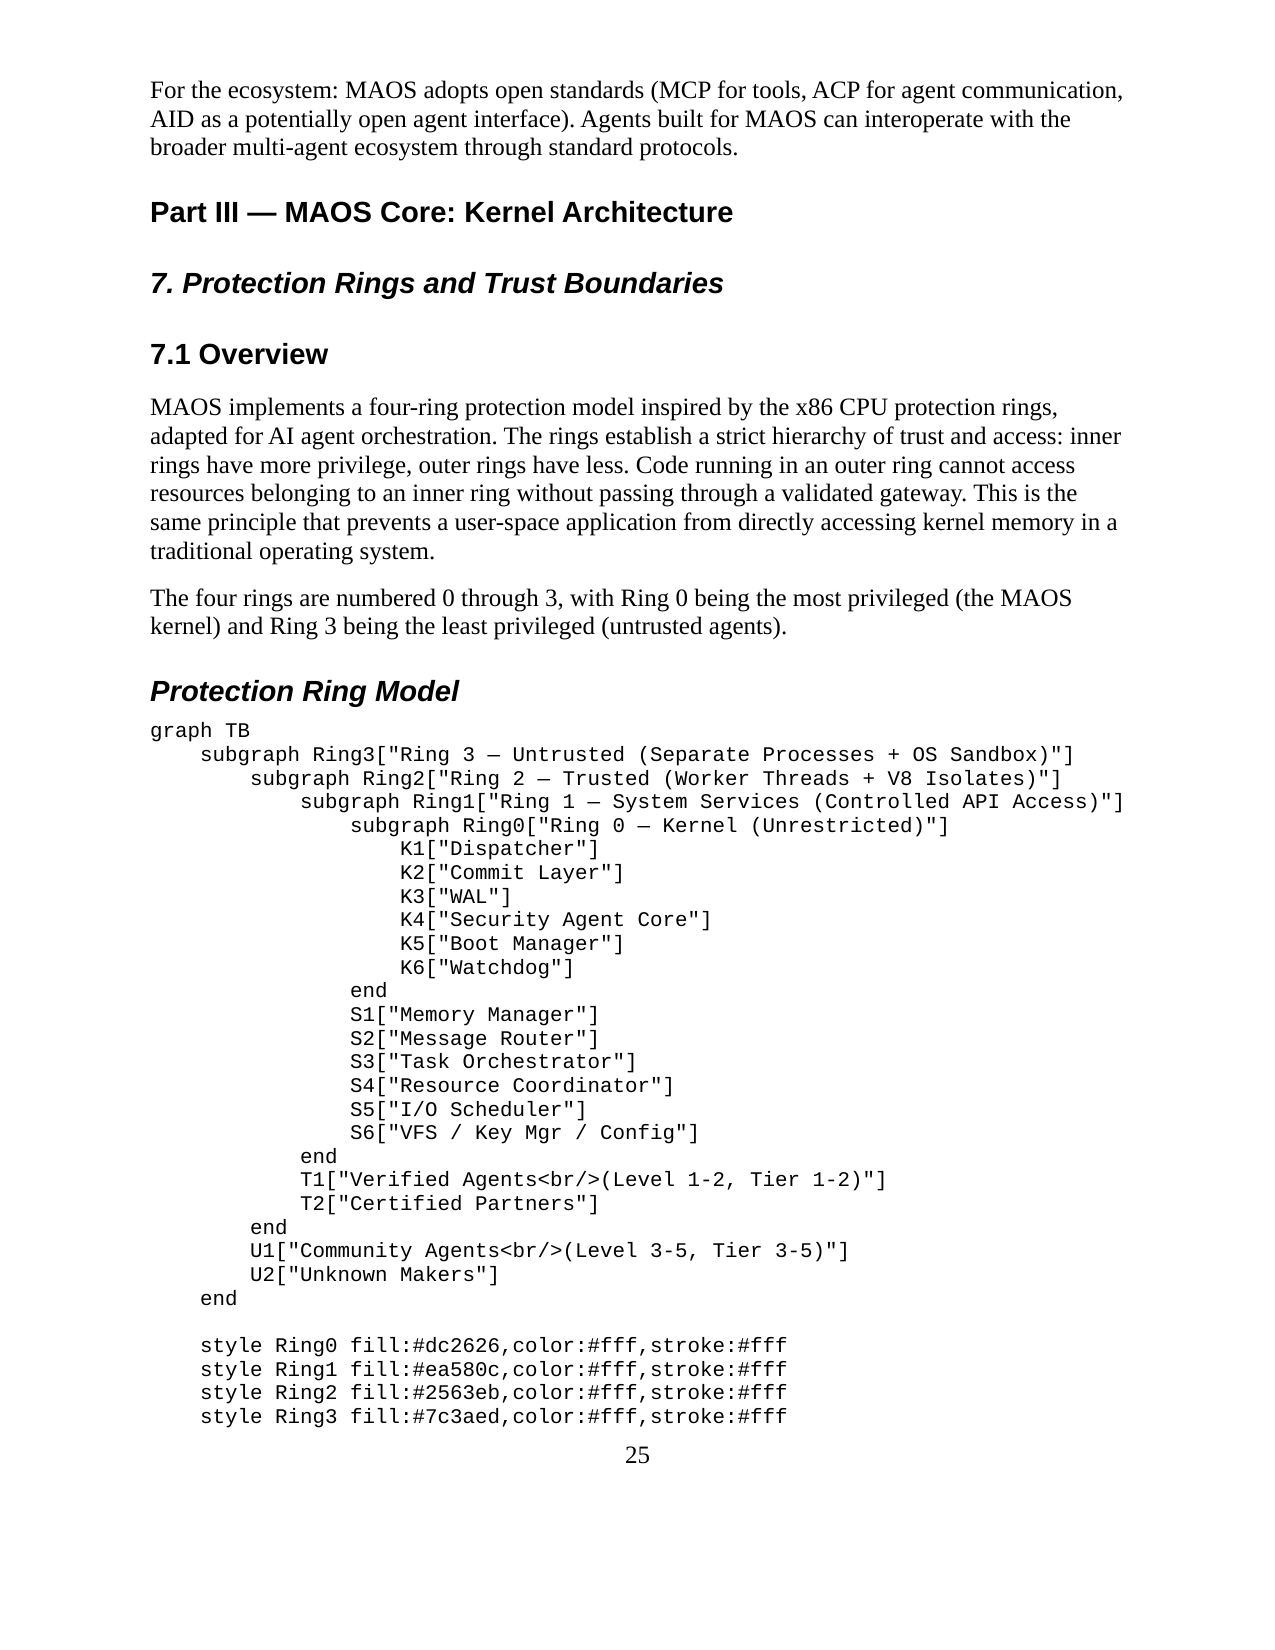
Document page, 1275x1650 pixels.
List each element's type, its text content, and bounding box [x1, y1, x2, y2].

subtitle 7.1 Overview [150, 337, 1125, 371]
text For the ecosystem: MAOS adopts open standards (MCP for tools, ACP for agent communication, AID as a potentially open agent interface). Agents built for MAOS can interoperate with the broader multi-agent ecosystem through standard protocols. [150, 75, 1125, 161]
text K1["Dispatcher"] [150, 838, 1125, 862]
text subgraph Ring0["Ring 0 — Kernel (Unrestricted)"] [150, 815, 1125, 838]
text end [150, 980, 1125, 1004]
text K4["Security Agent Core"] [150, 909, 1125, 933]
text U2["Unknown Makers"] [150, 1264, 1125, 1288]
text style Ring0 fill:#dc2626,color:#fff,stroke:#fff [150, 1335, 1125, 1359]
text K3["WAL"] [150, 886, 1125, 909]
text S1["Memory Manager"] [150, 1004, 1125, 1028]
text S5["I/O Scheduler"] [150, 1098, 1125, 1122]
text end [150, 1217, 1125, 1240]
subtitle 7. Protection Rings and Trust Boundaries [150, 266, 1125, 300]
text end [150, 1288, 1125, 1311]
text subgraph Ring1["Ring 1 — System Services (Controlled API Access)"] [150, 791, 1125, 815]
text T1["Verified Agents<br/>(Level 1-2, Tier 1-2)"] [150, 1169, 1125, 1193]
text S4["Resource Coordinator"] [150, 1075, 1125, 1098]
text K6["Watchdog"] [150, 957, 1125, 980]
text U1["Community Agents<br/>(Level 3-5, Tier 3-5)"] [150, 1240, 1125, 1264]
text T2["Certified Partners"] [150, 1193, 1125, 1217]
text K2["Commit Layer"] [150, 862, 1125, 886]
text style Ring2 fill:#2563eb,color:#fff,stroke:#fff [150, 1382, 1125, 1406]
subtitle Part III — MAOS Core: Kernel Architecture [150, 195, 1125, 229]
text The four rings are numbered 0 through 3, with Ring 0 being the most privileged (the MAOS kernel) and Ring 3 being the least privileged (untrusted agents). [150, 583, 1125, 640]
text subgraph Ring3["Ring 3 — Untrusted (Separate Processes + OS Sandbox)"] [150, 744, 1125, 767]
text MAOS implements a four-ring protection model inspired by the x86 CPU protection rings, adapted for AI agent orchestration. The rings establish a strict hierarchy of trust and access: inner rings have more privilege, outer rings have less. Code running in an outer ring cannot access resources belonging to an inner ring without passing through a validated gateway. This is the same principle that prevents a user-space application from directly accessing kernel memory in a traditional operating system. [150, 392, 1125, 565]
text K5["Boot Manager"] [150, 933, 1125, 957]
text subgraph Ring2["Ring 2 — Trusted (Worker Threads + V8 Isolates)"] [150, 767, 1125, 791]
text graph TB [150, 720, 1125, 744]
text style Ring3 fill:#7c3aed,color:#fff,stroke:#fff [150, 1406, 1125, 1429]
text end [150, 1146, 1125, 1169]
text S3["Task Orchestrator"] [150, 1051, 1125, 1075]
text S2["Message Router"] [150, 1028, 1125, 1051]
text style Ring1 fill:#ea580c,color:#fff,stroke:#fff [150, 1359, 1125, 1382]
subtitle Protection Ring Model [150, 674, 1125, 708]
text S6["VFS / Key Mgr / Config"] [150, 1122, 1125, 1146]
